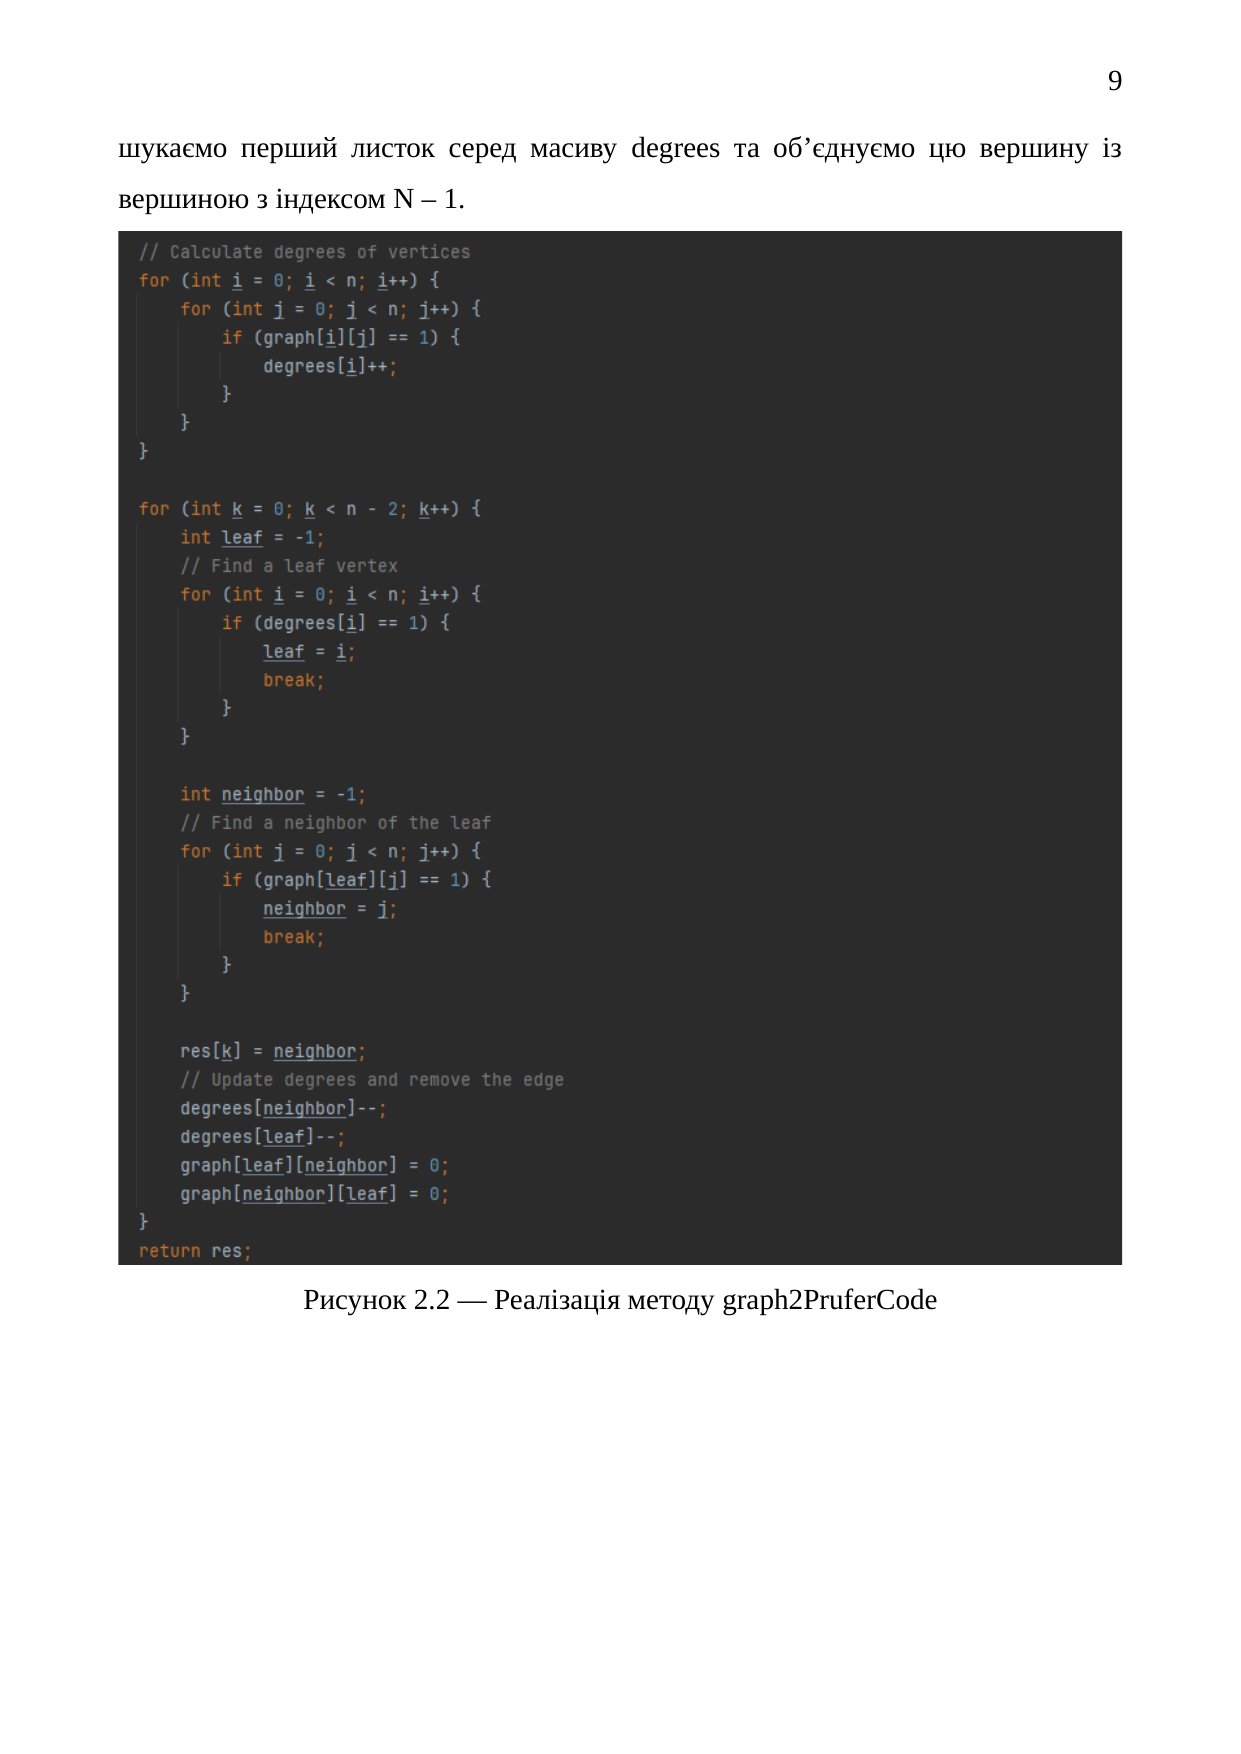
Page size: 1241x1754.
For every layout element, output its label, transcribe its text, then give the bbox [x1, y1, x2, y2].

text шукаємо перший листок серед масиву degrees та об’єднуємо цю вершину із вершиною з індексом N – 1. [118, 131, 1122, 214]
picture [118, 231, 1123, 1265]
text Рисунок 2.2 — Реалізація методу graph2PruferCode [118, 1265, 1122, 1315]
